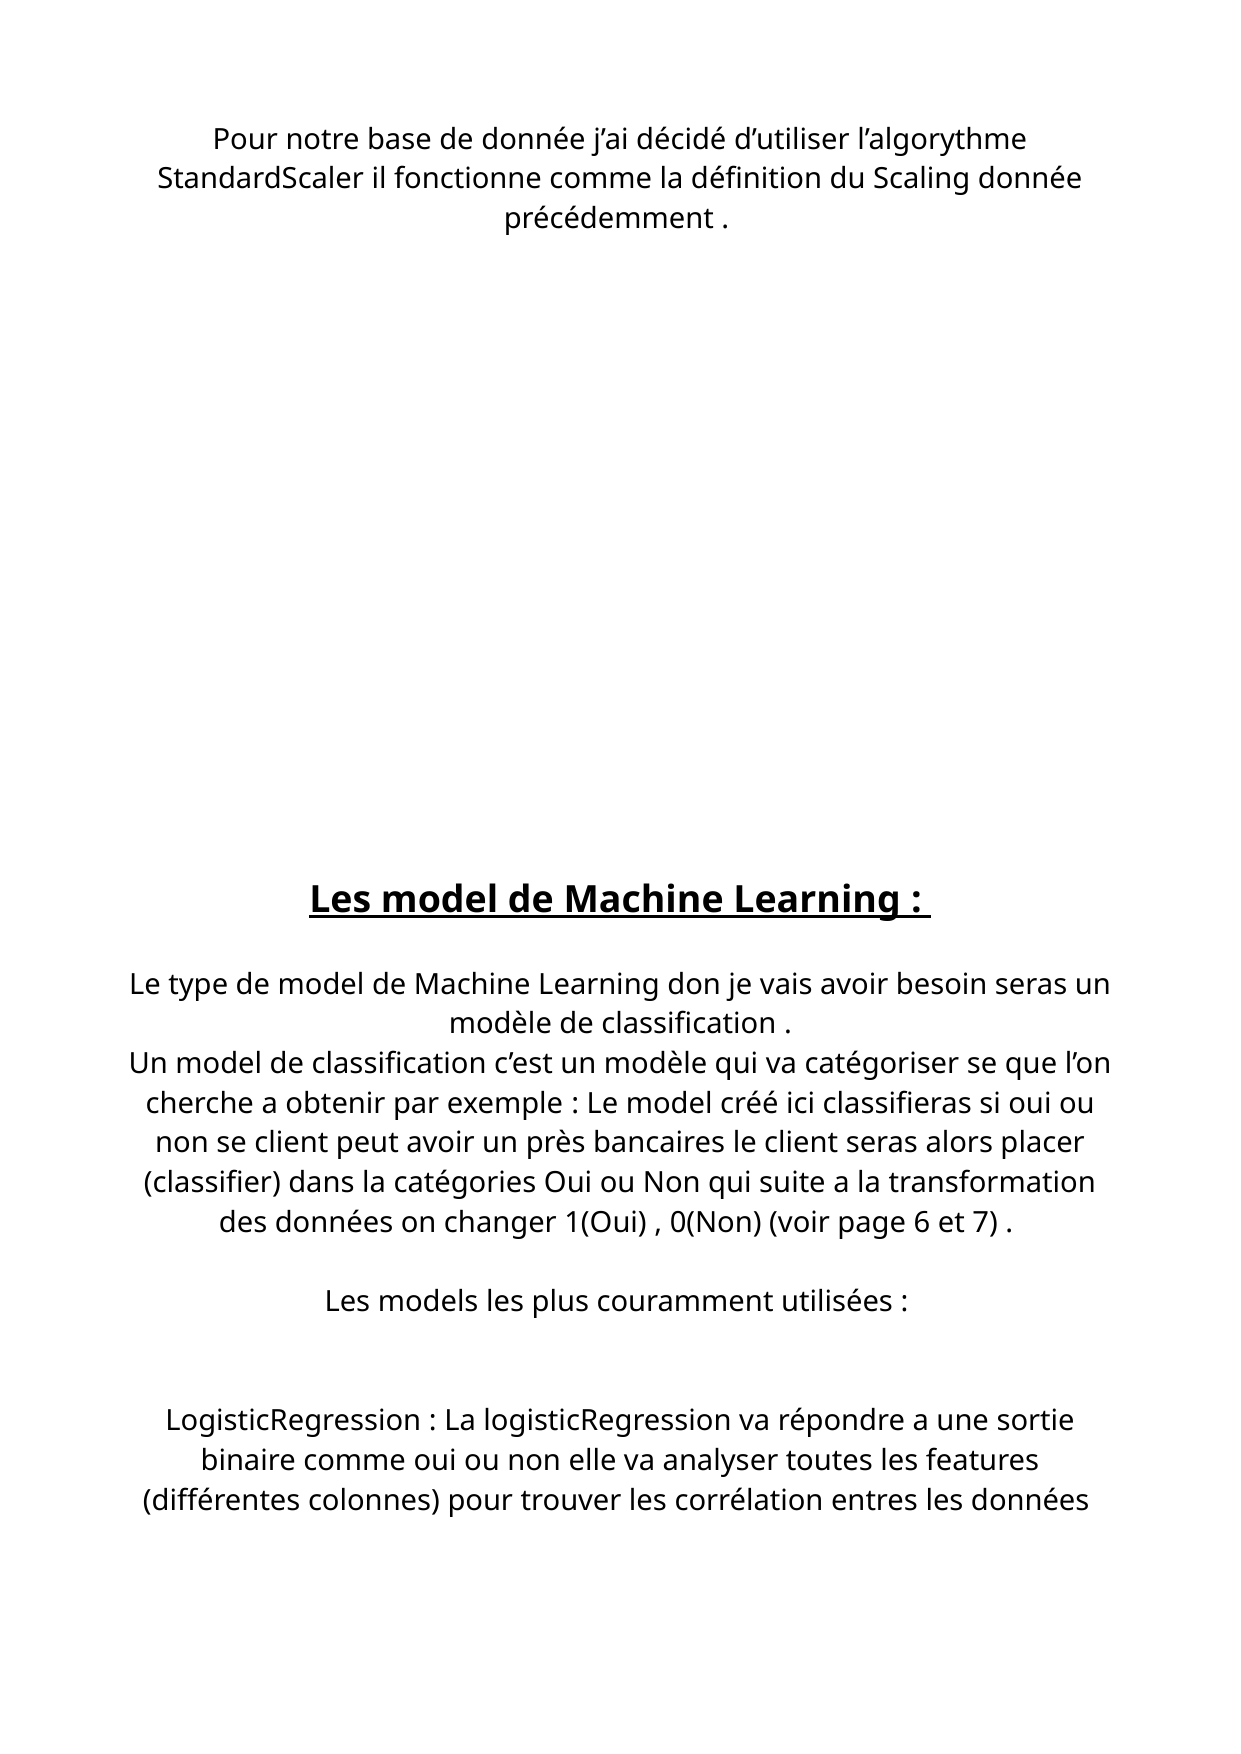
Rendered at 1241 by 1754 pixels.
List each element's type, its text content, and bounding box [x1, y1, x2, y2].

text Un model de classification c’est un modèle qui va catégoriser se que l’on cherche a obtenir par exemple : Le model créé ici classifieras si oui ou non se client peut avoir un près bancaires le client seras alors placer (classifier) dans la catégories Oui ou Non qui suite a la transformation des données on changer 1(Oui) , 0(Non) (voir page 6 et 7) . [118, 1042, 1122, 1241]
text Pour notre base de donnée j’ai décidé d’utiliser l’algorythme StandardScaler il fonctionne comme la définition du Scaling donnée précédemment . [118, 118, 1122, 237]
text Les model de Machine Learning : [118, 872, 1122, 923]
text LogisticRegression : La logisticRegression va répondre a une sortie binaire comme oui ou non elle va analyser toutes les features (différentes colonnes) pour trouver les corrélation entres les données [118, 1399, 1122, 1518]
text Les models les plus couramment utilisées : [118, 1280, 1122, 1320]
text Le type de model de Machine Learning don je vais avoir besoin seras un modèle de classification . [118, 963, 1122, 1042]
